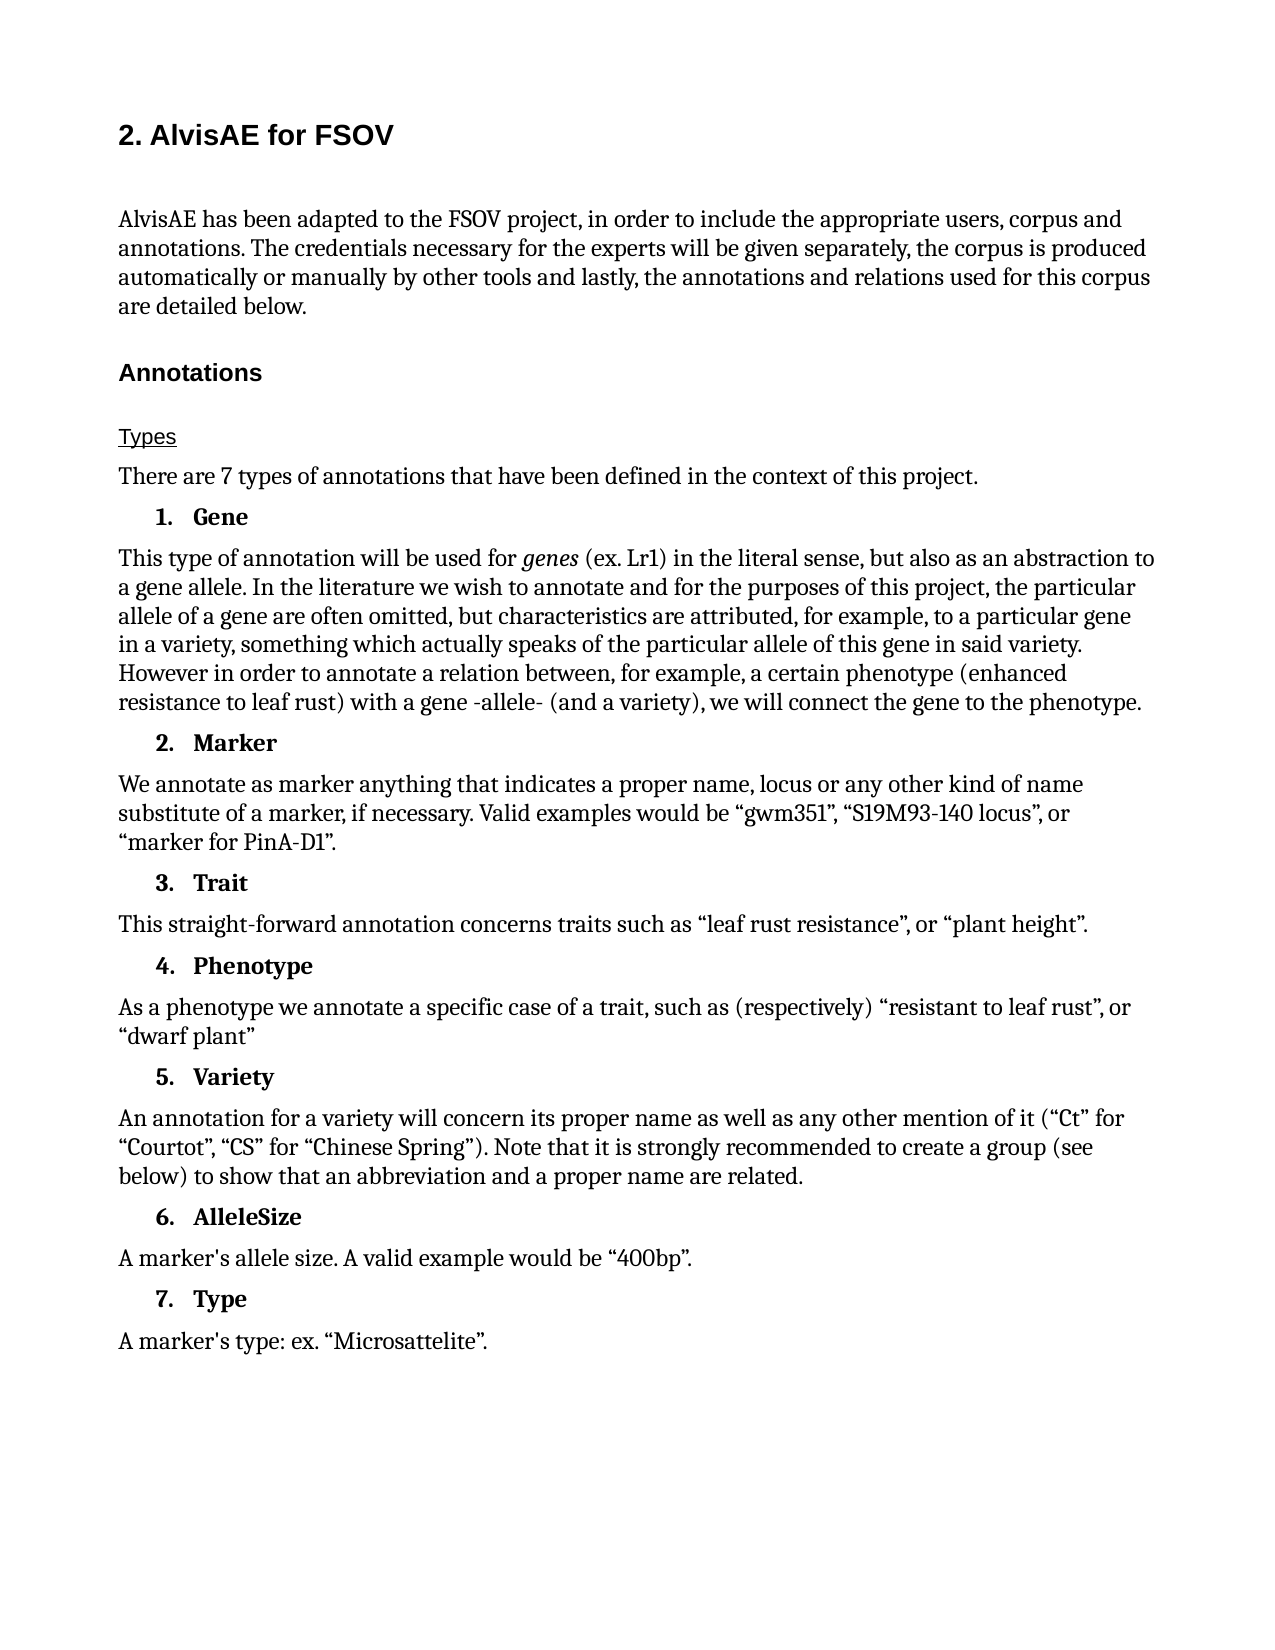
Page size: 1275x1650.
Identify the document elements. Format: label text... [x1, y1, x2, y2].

subtitle 2. AlvisAE for FSOV [118, 118, 1157, 152]
list Trait [156, 869, 1157, 898]
text We annotate as marker anything that indicates a proper name, locus or any other kind of name substitute of a marker, if necessary. Valid examples would be “gwm351”, “S19M93-140 locus”, or “marker for PinA-D1”. [118, 770, 1157, 857]
list Gene [156, 503, 1157, 532]
text This straight-forward annotation concerns traits such as “leaf rust resistance”, or “plant height”. [118, 910, 1157, 939]
list Variety [156, 1063, 1157, 1092]
list Phenotype [156, 952, 1157, 980]
text There are 7 types of annotations that have been defined in the context of this project. [118, 462, 1157, 490]
text AlvisAE has been adapted to the FSOV project, in order to include the appropriate users, corpus and annotations. The credentials necessary for the experts will be given separately, the corpus is produced automatically or manually by other tools and lastly, the annotations and relations used for this corpus are detailed below. [118, 205, 1157, 320]
text As a phenotype we annotate a specific case of a trait, such as (respectively) “resistant to leaf rust”, or “dwarf plant” [118, 993, 1157, 1050]
list Type [156, 1285, 1157, 1314]
subtitle Types [118, 424, 1157, 449]
text A marker's type: ex. “Microsattelite”. [118, 1327, 1157, 1355]
text This type of annotation will be used for genes (ex. Lr1) in the literal sense, but also as an abstraction to a gene allele. In the literature we wish to annotate and for the purposes of this project, the particular allele of a gene are often omitted, but characteristics are attributed, for example, to a particular gene in a variety, something which actually speaks of the particular allele of this gene in said variety. However in order to annotate a relation between, for example, a certain phenotype (enhanced resistance to leaf rust) with a gene -allele- (and a variety), we will connect the gene to the phenotype. [118, 544, 1157, 717]
subtitle Annotations [118, 358, 1157, 386]
list AlleleSize [156, 1203, 1157, 1232]
list Marker [156, 729, 1157, 758]
text An annotation for a variety will concern its proper name as well as any other mention of it (“Ct” for “Courtot”, “CS” for “Chinese Spring”). Note that it is strongly recommended to create a group (see below) to show that an abbreviation and a proper name are related. [118, 1104, 1157, 1190]
text A marker's allele size. A valid example would be “400bp”. [118, 1244, 1157, 1273]
